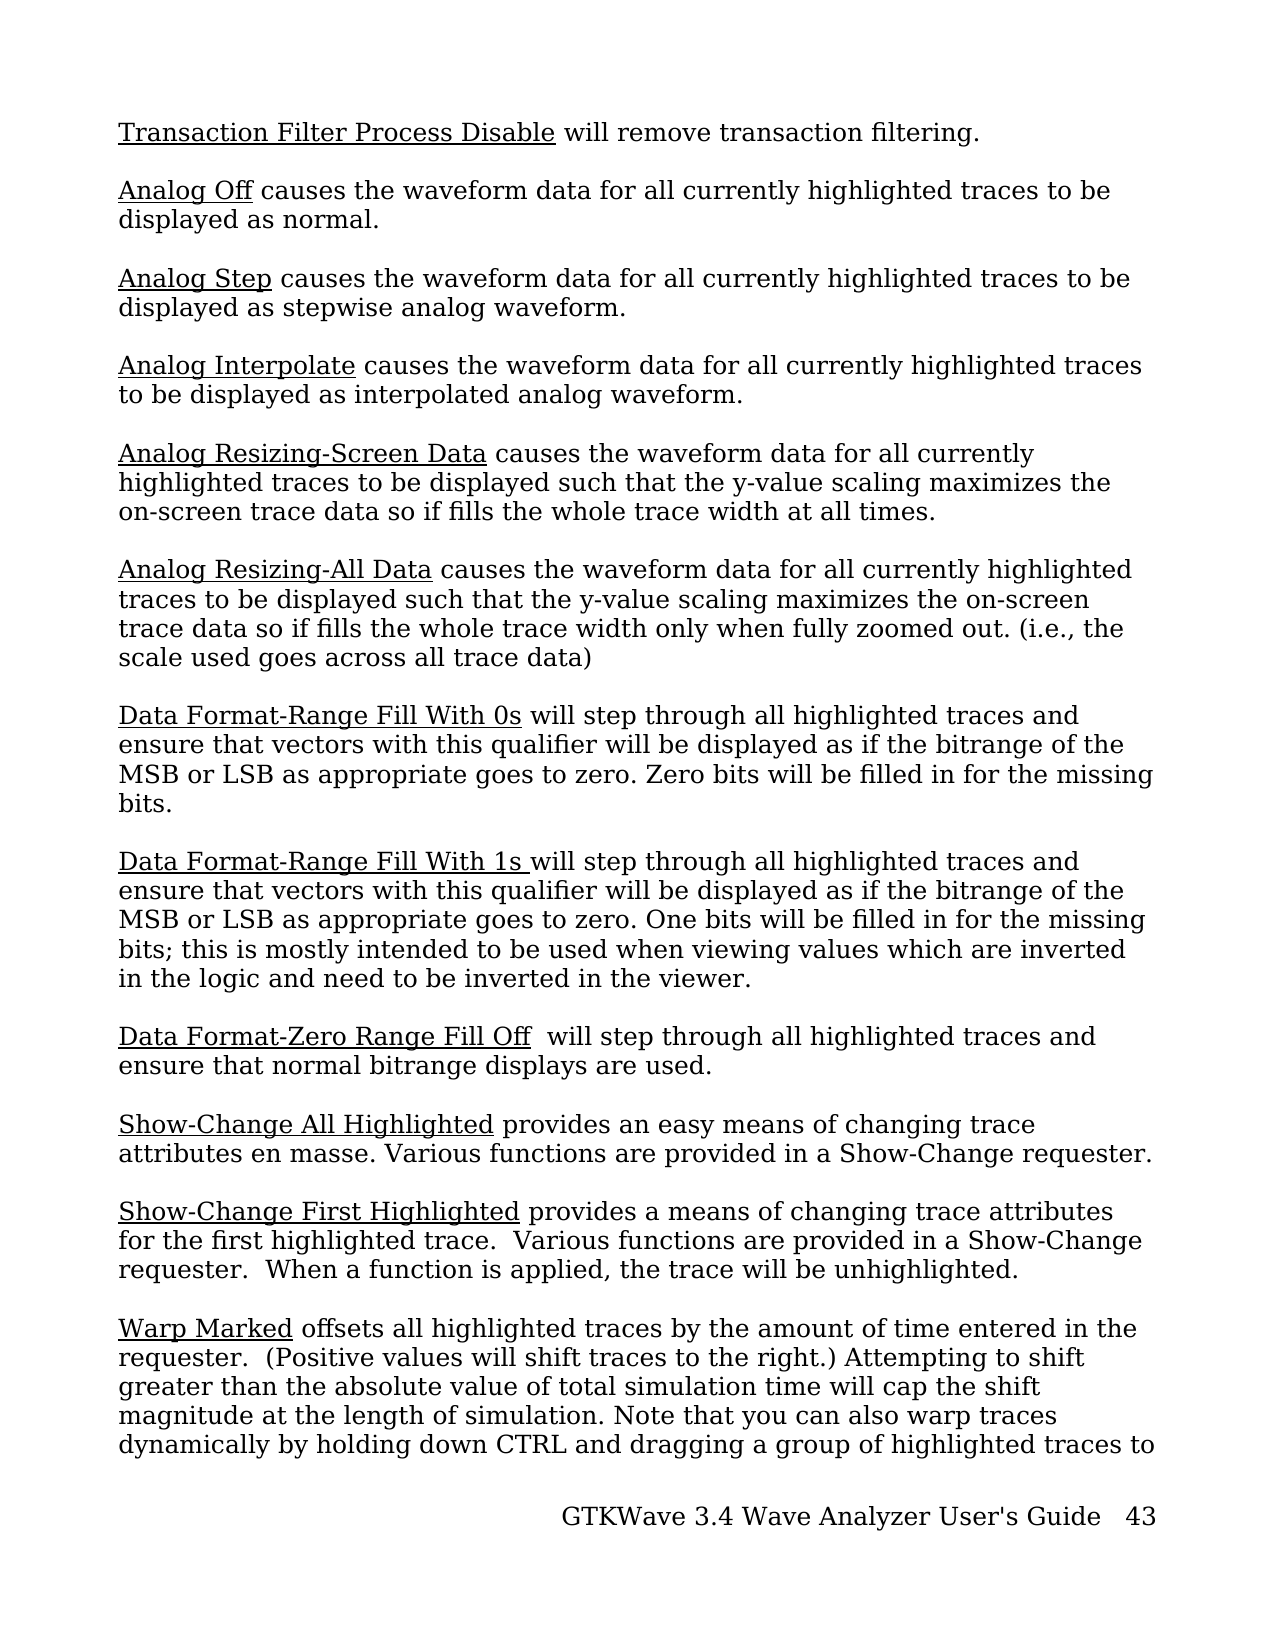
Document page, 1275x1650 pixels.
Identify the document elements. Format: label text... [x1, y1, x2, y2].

text Data Format-Zero Range Fill Off will step through all highlighted traces and ensure that normal bitrange displays are used. [118, 1022, 1157, 1081]
text Analog Interpolate causes the waveform data for all currently highlighted traces to be displayed as interpolated analog waveform. [118, 351, 1157, 410]
text Show-Change First Highlighted provides a means of changing trace attributes for the first highlighted trace. Various functions are provided in a Show-Change requester. When a function is applied, the trace will be unhighlighted. [118, 1197, 1157, 1285]
text Data Format-Range Fill With 0s will step through all highlighted traces and ensure that vectors with this qualifier will be displayed as if the bitrange of the MSB or LSB as appropriate goes to zero. Zero bits will be filled in for the missing bits. [118, 701, 1157, 818]
text Show-Change All Highlighted provides an easy means of changing trace attributes en masse. Various functions are provided in a Show-Change requester. [118, 1110, 1157, 1168]
text Analog Resizing-All Data causes the waveform data for all currently highlighted traces to be displayed such that the y-value scaling maximizes the on-screen trace data so if fills the whole trace width only when fully zoomed out. (i.e., the scale used goes across all trace data) [118, 556, 1157, 672]
text Analog Off causes the waveform data for all currently highlighted traces to be displayed as normal. [118, 176, 1157, 235]
text Analog Step causes the waveform data for all currently highlighted traces to be displayed as stepwise analog waveform. [118, 264, 1157, 322]
text Analog Resizing-Screen Data causes the waveform data for all currently highlighted traces to be displayed such that the y-value scaling maximizes the on-screen trace data so if fills the whole trace width at all times. [118, 439, 1157, 526]
text Transaction Filter Process Disable will remove transaction filtering. [118, 118, 1157, 147]
text Data Format-Range Fill With 1s will step through all highlighted traces and ensure that vectors with this qualifier will be displayed as if the bitrange of the MSB or LSB as appropriate goes to zero. One bits will be filled in for the missing bits; this is mostly intended to be used when viewing values which are inverted in the logic and need to be inverted in the viewer. [118, 847, 1157, 993]
text Warp Marked offsets all highlighted traces by the amount of time entered in the requester. (Positive values will shift traces to the right.) Attempting to shift greater than the absolute value of total simulation time will cap the shift magnitude at the length of simulation. Note that you can also warp traces dynamically by holding down CTRL and dragging a group of highlighted traces to [118, 1314, 1157, 1460]
